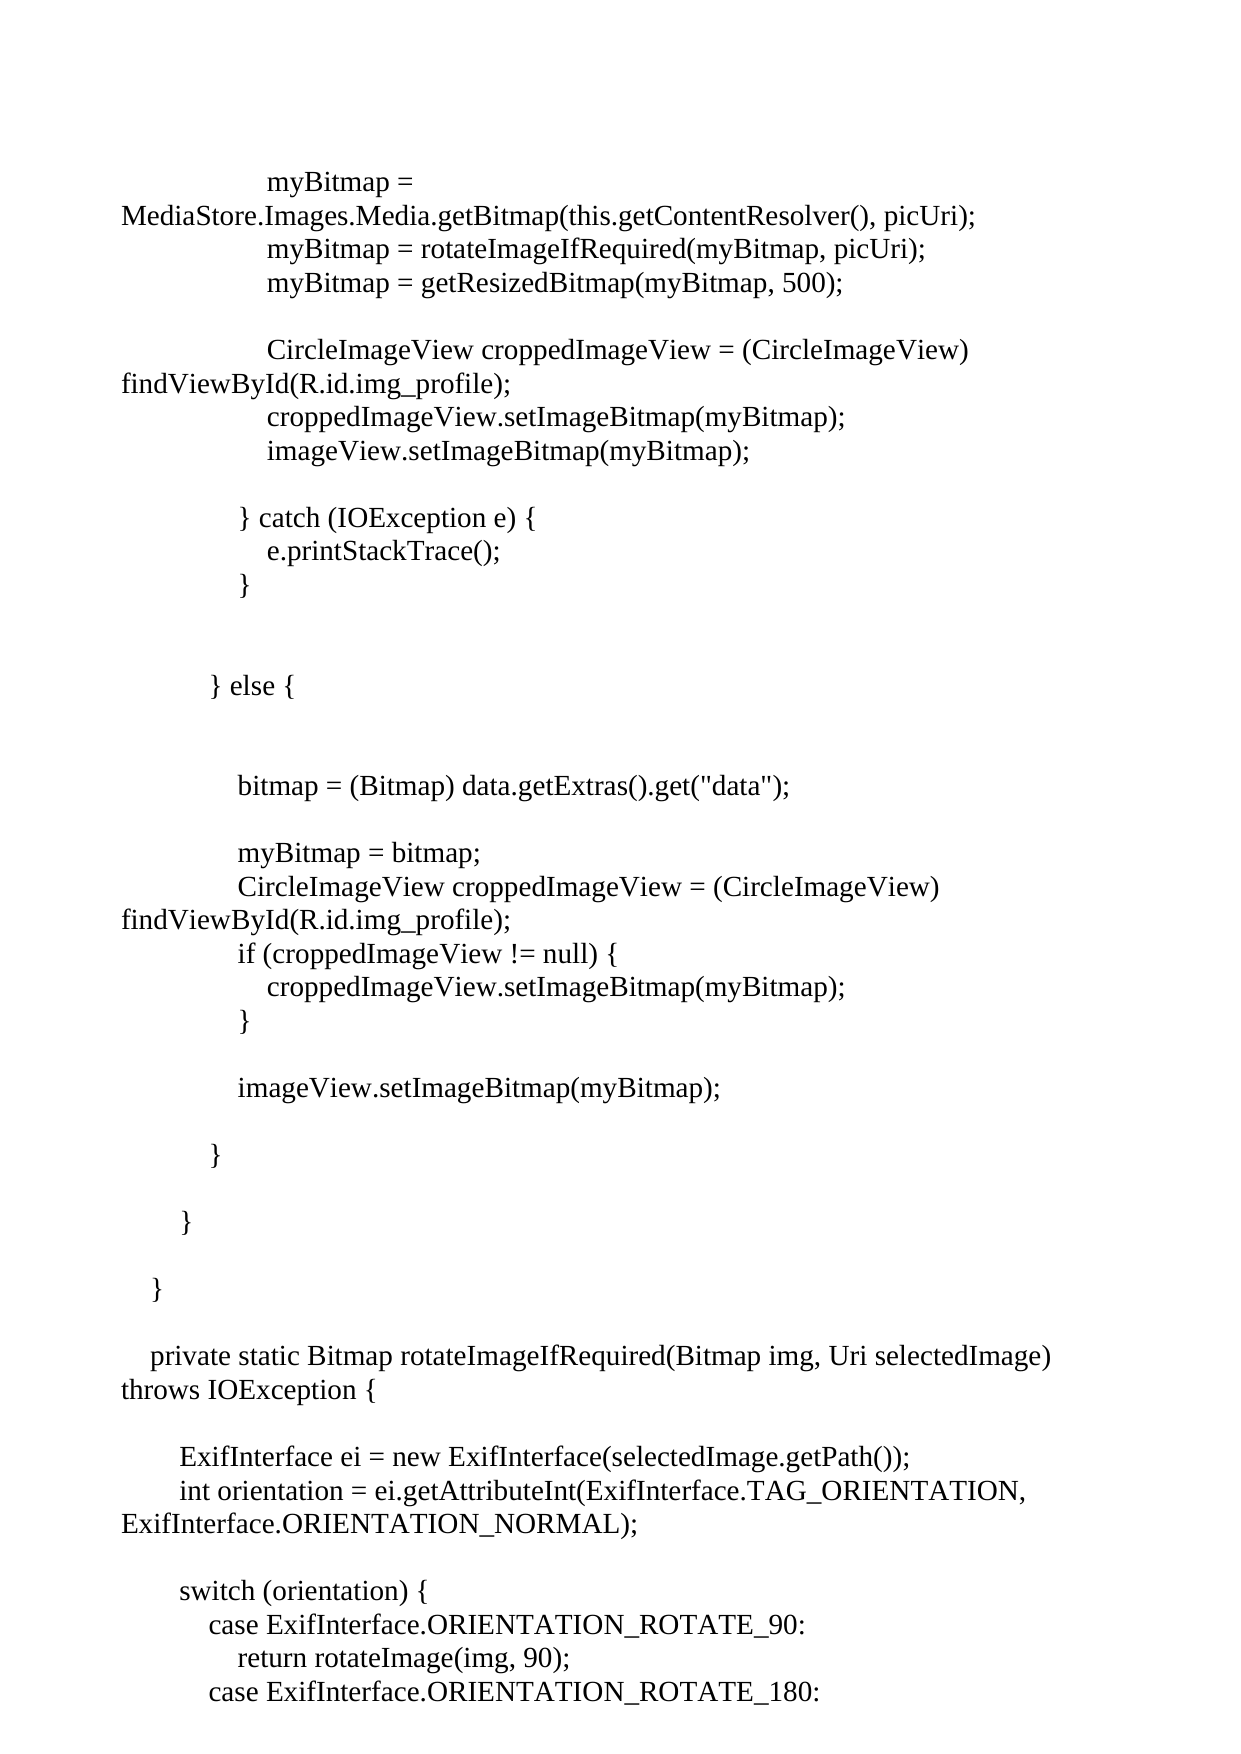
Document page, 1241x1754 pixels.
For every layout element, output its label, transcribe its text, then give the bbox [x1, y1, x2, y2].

text } [121, 1271, 1109, 1305]
text CircleImageView croppedImageView = (CircleImageView) findViewById(R.id.img_profile); [121, 332, 1109, 399]
text private static Bitmap rotateImageIfRequired(Bitmap img, Uri selectedImage) throws IOException { [121, 1338, 1109, 1406]
text ExifInterface ei = new ExifInterface(selectedImage.getPath()); [121, 1439, 1109, 1473]
text } else { [121, 668, 1109, 701]
text int orientation = ei.getAttributeInt(ExifInterface.TAG_ORIENTATION, ExifInterface.ORIENTATION_NORMAL); [121, 1473, 1109, 1540]
text myBitmap = MediaStore.Images.Media.getBitmap(this.getContentResolver(), picUri); [121, 164, 1109, 232]
text myBitmap = bitmap; [121, 835, 1109, 869]
text imageView.setImageBitmap(myBitmap); [121, 433, 1109, 466]
text croppedImageView.setImageBitmap(myBitmap); [121, 969, 1109, 1003]
text bitmap = (Bitmap) data.getExtras().get("data"); [121, 768, 1109, 802]
text case ExifInterface.ORIENTATION_ROTATE_180: [121, 1674, 1109, 1707]
text croppedImageView.setImageBitmap(myBitmap); [121, 399, 1109, 433]
text return rotateImage(img, 90); [121, 1640, 1109, 1674]
text myBitmap = rotateImageIfRequired(myBitmap, picUri); [121, 232, 1109, 265]
text myBitmap = getResizedBitmap(myBitmap, 500); [121, 265, 1109, 299]
text } [121, 1137, 1109, 1171]
text CircleImageView croppedImageView = (CircleImageView) findViewById(R.id.img_profile); [121, 869, 1109, 936]
text } catch (IOException e) { [121, 500, 1109, 533]
text if (croppedImageView != null) { [121, 936, 1109, 969]
text } [121, 1204, 1109, 1238]
text imageView.setImageBitmap(myBitmap); [121, 1070, 1109, 1104]
text } [121, 567, 1109, 601]
text } [121, 1003, 1109, 1037]
text e.printStackTrace(); [121, 533, 1109, 567]
text switch (orientation) { [121, 1573, 1109, 1607]
text case ExifInterface.ORIENTATION_ROTATE_90: [121, 1607, 1109, 1640]
